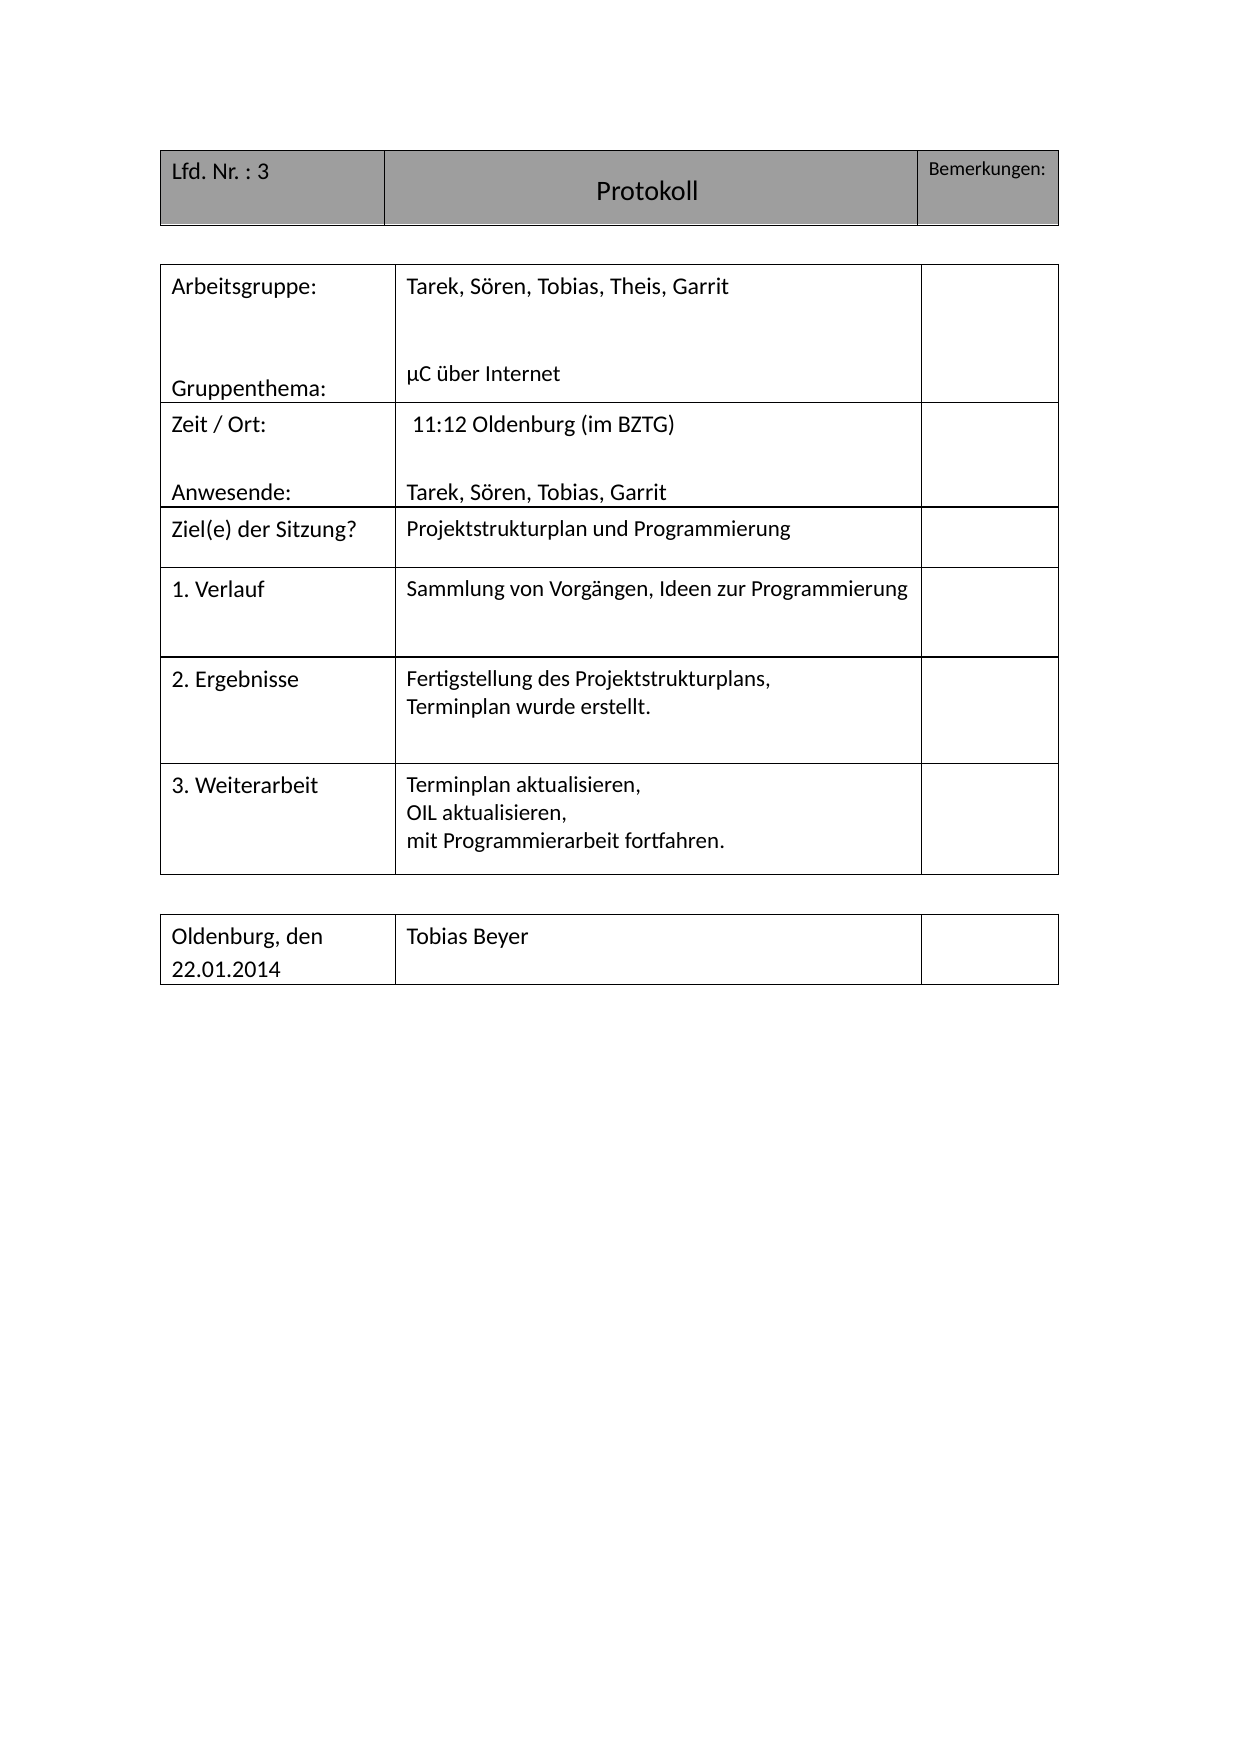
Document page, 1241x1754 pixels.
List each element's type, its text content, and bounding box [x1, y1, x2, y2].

table_cell [922, 764, 1058, 874]
table_cell 11:12 Oldenburg (im BZTG) Tarek, Sören, Tobias, Garrit [396, 403, 921, 506]
table_cell [922, 658, 1058, 763]
table_cell Ziel(e) der Sitzung? [161, 508, 395, 567]
table_header Bemerkungen: [918, 151, 1058, 224]
table_header [922, 265, 1058, 402]
table_cell [922, 508, 1058, 567]
table_header Tarek, Sören, Tobias, Theis, Garrit µC über Internet [396, 265, 921, 402]
table_cell 1. Verlauf [161, 568, 395, 656]
table_header Lfd. Nr. : 3 [161, 151, 384, 224]
table_cell [922, 568, 1058, 656]
table_header [922, 915, 1058, 984]
table_cell Fertigstellung des Projektstrukturplans, Terminplan wurde erstellt. [396, 658, 921, 763]
table_cell 3. Weiterarbeit [161, 764, 395, 874]
table_cell Zeit / Ort: Anwesende: [161, 403, 395, 506]
table_header Oldenburg, den 22.01.2014 [161, 915, 395, 984]
table_cell Sammlung von Vorgängen, Ideen zur Programmierung [396, 568, 921, 656]
table_header Arbeitsgruppe: Gruppenthema: [161, 265, 395, 402]
table_cell [922, 403, 1058, 506]
table_cell 2. Ergebnisse [161, 658, 395, 763]
table_cell Terminplan aktualisieren, OIL aktualisieren, mit Programmierarbeit fortfahren. [396, 764, 921, 874]
table_header Tobias Beyer [396, 915, 921, 984]
table_cell Projektstrukturplan und Programmierung [396, 508, 921, 567]
table_header Protokoll [385, 151, 917, 224]
